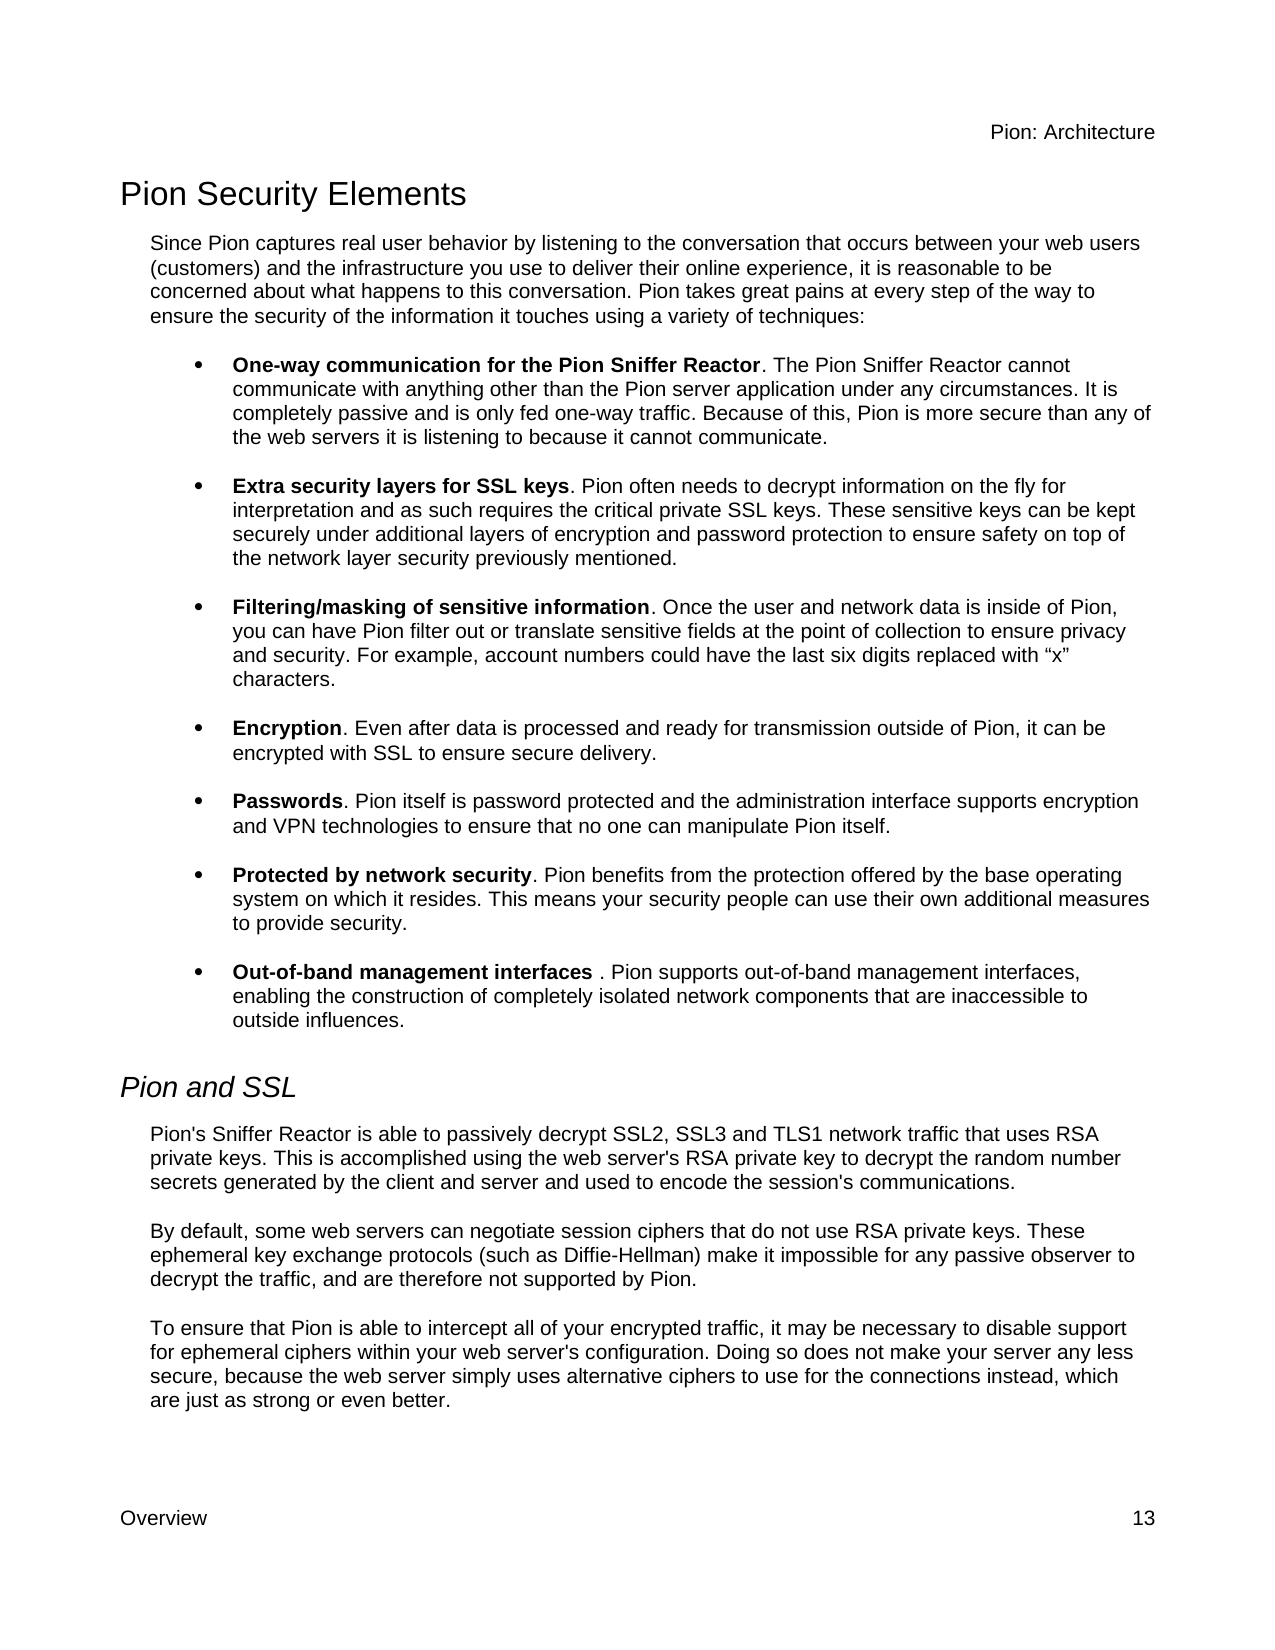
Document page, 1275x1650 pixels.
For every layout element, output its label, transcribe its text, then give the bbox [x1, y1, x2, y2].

list Encryption. Even after data is processed and ready for transmission outside of Pion, it can be encrypted with SSL to ensure secure delivery. [195, 716, 1155, 764]
subtitle Pion Security Elements [120, 174, 1155, 213]
text Pion's Sniffer Reactor is able to passively decrypt SSL2, SSL3 and TLS1 network traffic that uses RSA private keys. This is accomplished using the web server's RSA private key to decrypt the random number secrets generated by the client and server and used to encode the session's communications. [150, 1122, 1155, 1194]
list Extra security layers for SSL keys. Pion often needs to decrypt information on the fly for interpretation and as such requires the critical private SSL keys. These sensitive keys can be kept securely under additional layers of encryption and password protection to ensure safety on top of the network layer security previously mentioned. [195, 474, 1155, 570]
list Out-of-band management interfaces . Pion supports out-of-band management interfaces, enabling the construction of completely isolated network components that are inaccessible to outside influences. [195, 960, 1155, 1032]
list Filtering/masking of sensitive information. Once the user and network data is inside of Pion, you can have Pion filter out or translate sensitive fields at the point of collection to ensure privacy and security. For example, account numbers could have the last six digits replaced with “x” characters. [195, 595, 1155, 691]
text Since Pion captures real user behavior by listening to the conversation that occurs between your web users (customers) and the infrastructure you use to deliver their online experience, it is reasonable to be concerned about what happens to this conversation. Pion takes great pains at every step of the way to ensure the security of the information it touches using a variety of techniques: [150, 231, 1155, 328]
list One-way communication for the Pion Sniffer Reactor. The Pion Sniffer Reactor cannot communicate with anything other than the Pion server application under any circumstances. It is completely passive and is only fed one-way traffic. Because of this, Pion is more secure than any of the web servers it is listening to because it cannot communicate. [195, 353, 1155, 449]
subtitle Pion and SSL [120, 1069, 1155, 1103]
text To ensure that Pion is able to intercept all of your encrypted traffic, it may be necessary to disable support for ephemeral ciphers within your web server's configuration. Doing so does not make your server any less secure, because the web server simply uses alternative ciphers to use for the connections instead, which are just as strong or even better. [150, 1316, 1155, 1412]
list Passwords. Pion itself is password protected and the administration interface supports encryption and VPN technologies to ensure that no one can manipulate Pion itself. [195, 789, 1155, 838]
list Protected by network security. Pion benefits from the protection offered by the base operating system on which it resides. This means your security people can use their own additional measures to provide security. [195, 863, 1155, 935]
text By default, some web servers can negotiate session ciphers that do not use RSA private keys. These ephemeral key exchange protocols (such as Diffie-Hellman) make it impossible for any passive observer to decrypt the traffic, and are therefore not supported by Pion. [150, 1219, 1155, 1291]
